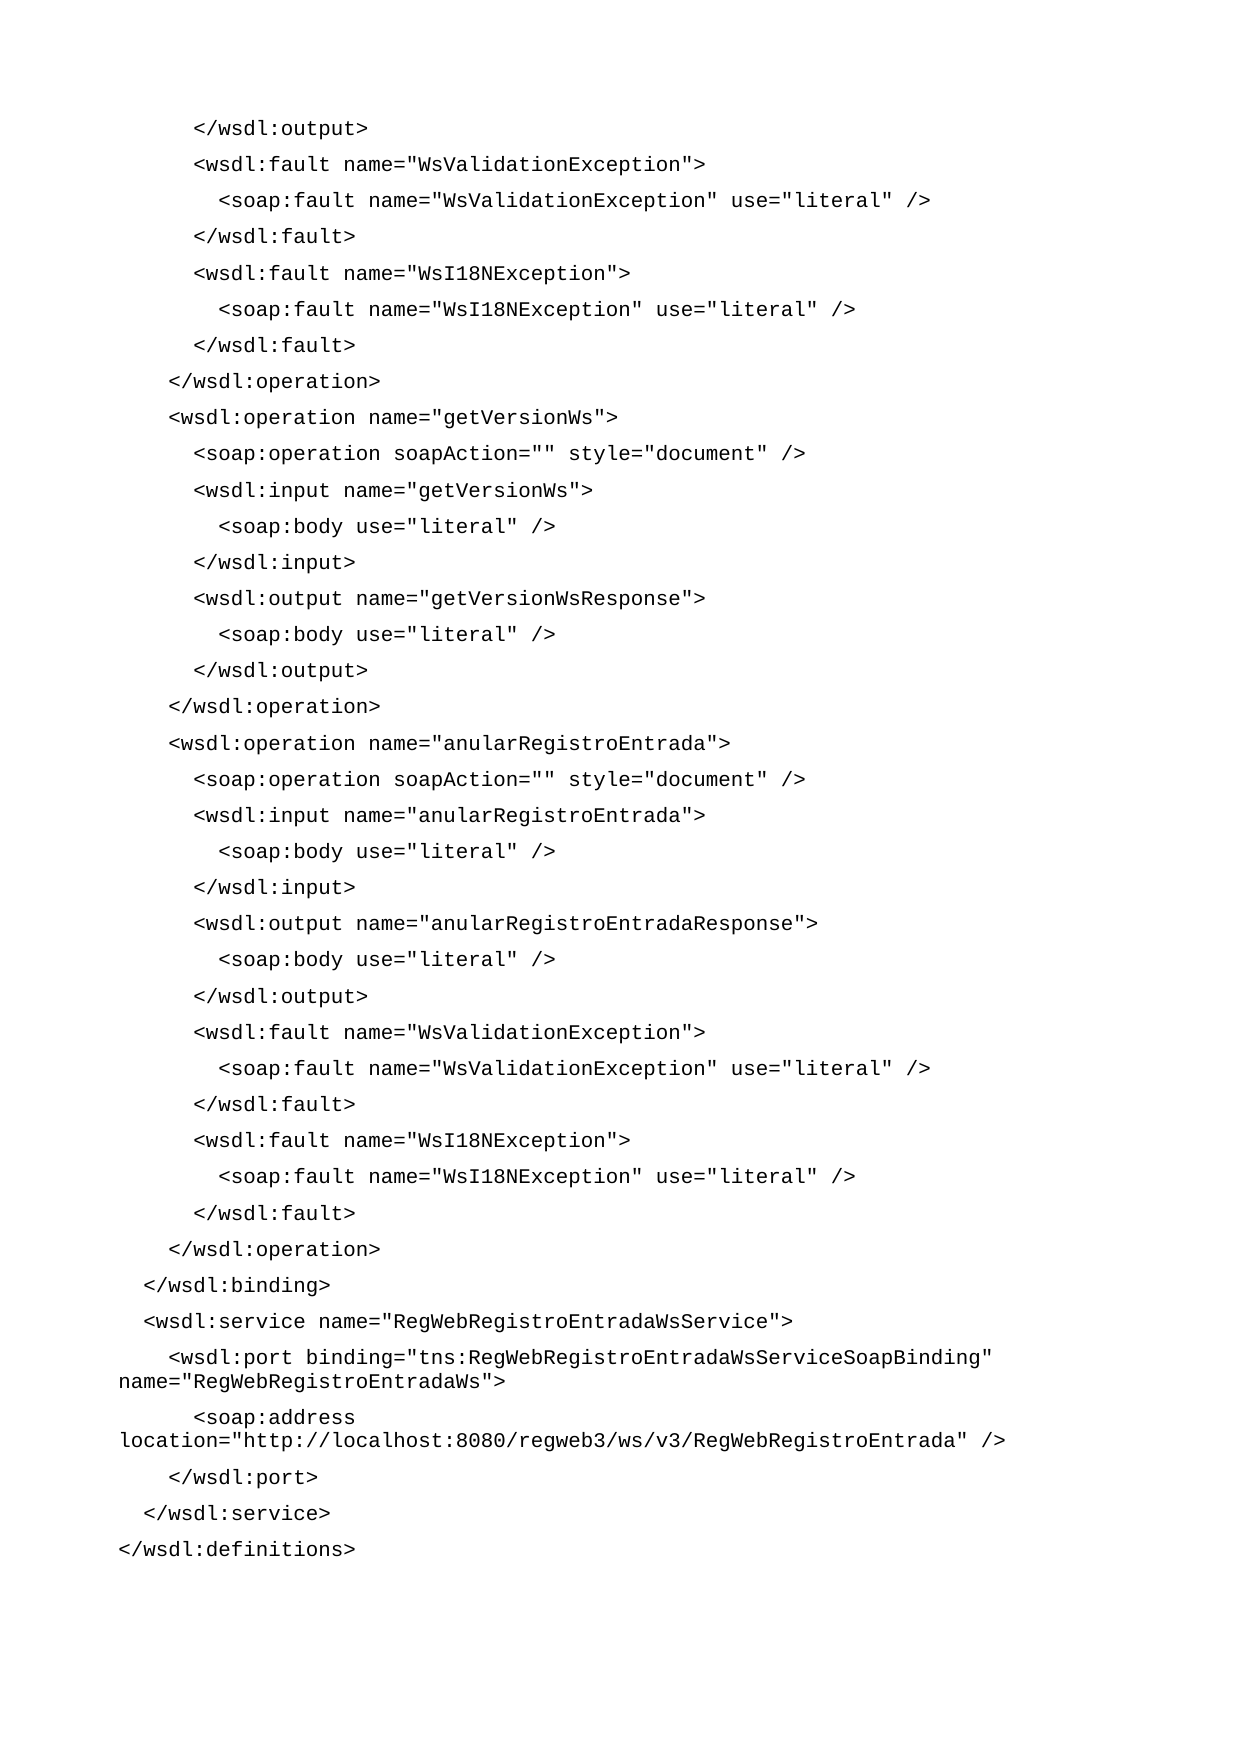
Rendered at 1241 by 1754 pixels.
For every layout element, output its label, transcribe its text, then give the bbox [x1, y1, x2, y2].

text </wsdl:operation> [118, 696, 1122, 720]
text </wsdl:output> [118, 660, 1122, 684]
text <soap:fault name="WsValidationException" use="literal" /> [118, 190, 1122, 214]
text <soap:body use="literal" /> [118, 949, 1122, 973]
text <soap:body use="literal" /> [118, 516, 1122, 539]
text <wsdl:fault name="WsValidationException"> [118, 154, 1122, 178]
text <soap:operation soapAction="" style="document" /> [118, 769, 1122, 792]
text </wsdl:output> [118, 986, 1122, 1009]
text <wsdl:output name="getVersionWsResponse"> [118, 588, 1122, 612]
text </wsdl:fault> [118, 1094, 1122, 1118]
text </wsdl:binding> [118, 1275, 1122, 1298]
text <wsdl:input name="anularRegistroEntrada"> [118, 805, 1122, 828]
text </wsdl:operation> [118, 371, 1122, 395]
text <soap:body use="literal" /> [118, 841, 1122, 865]
text <soap:address location="http://localhost:8080/regweb3/ws/v3/RegWebRegistroEntrada" /> [118, 1407, 1122, 1454]
text </wsdl:fault> [118, 335, 1122, 359]
text </wsdl:fault> [118, 1202, 1122, 1226]
text <soap:operation soapAction="" style="document" /> [118, 443, 1122, 467]
text </wsdl:port> [118, 1467, 1122, 1490]
text <soap:fault name="WsI18NException" use="literal" /> [118, 299, 1122, 322]
text <wsdl:fault name="WsValidationException"> [118, 1022, 1122, 1045]
text </wsdl:input> [118, 877, 1122, 901]
text <wsdl:fault name="WsI18NException"> [118, 1130, 1122, 1154]
text </wsdl:definitions> [118, 1539, 1122, 1563]
text </wsdl:service> [118, 1503, 1122, 1526]
text </wsdl:fault> [118, 227, 1122, 250]
text <wsdl:operation name="anularRegistroEntrada"> [118, 733, 1122, 756]
text <wsdl:output name="anularRegistroEntradaResponse"> [118, 913, 1122, 937]
text <wsdl:operation name="getVersionWs"> [118, 407, 1122, 431]
text <wsdl:service name="RegWebRegistroEntradaWsService"> [118, 1311, 1122, 1334]
text </wsdl:output> [118, 118, 1122, 142]
text <wsdl:port binding="tns:RegWebRegistroEntradaWsServiceSoapBinding" name="RegWebRegistroEntradaWs"> [118, 1347, 1122, 1394]
text </wsdl:input> [118, 552, 1122, 576]
text <wsdl:fault name="WsI18NException"> [118, 263, 1122, 286]
text <soap:body use="literal" /> [118, 624, 1122, 648]
text <wsdl:input name="getVersionWs"> [118, 479, 1122, 503]
text <soap:fault name="WsValidationException" use="literal" /> [118, 1058, 1122, 1082]
text <soap:fault name="WsI18NException" use="literal" /> [118, 1166, 1122, 1190]
text </wsdl:operation> [118, 1239, 1122, 1262]
